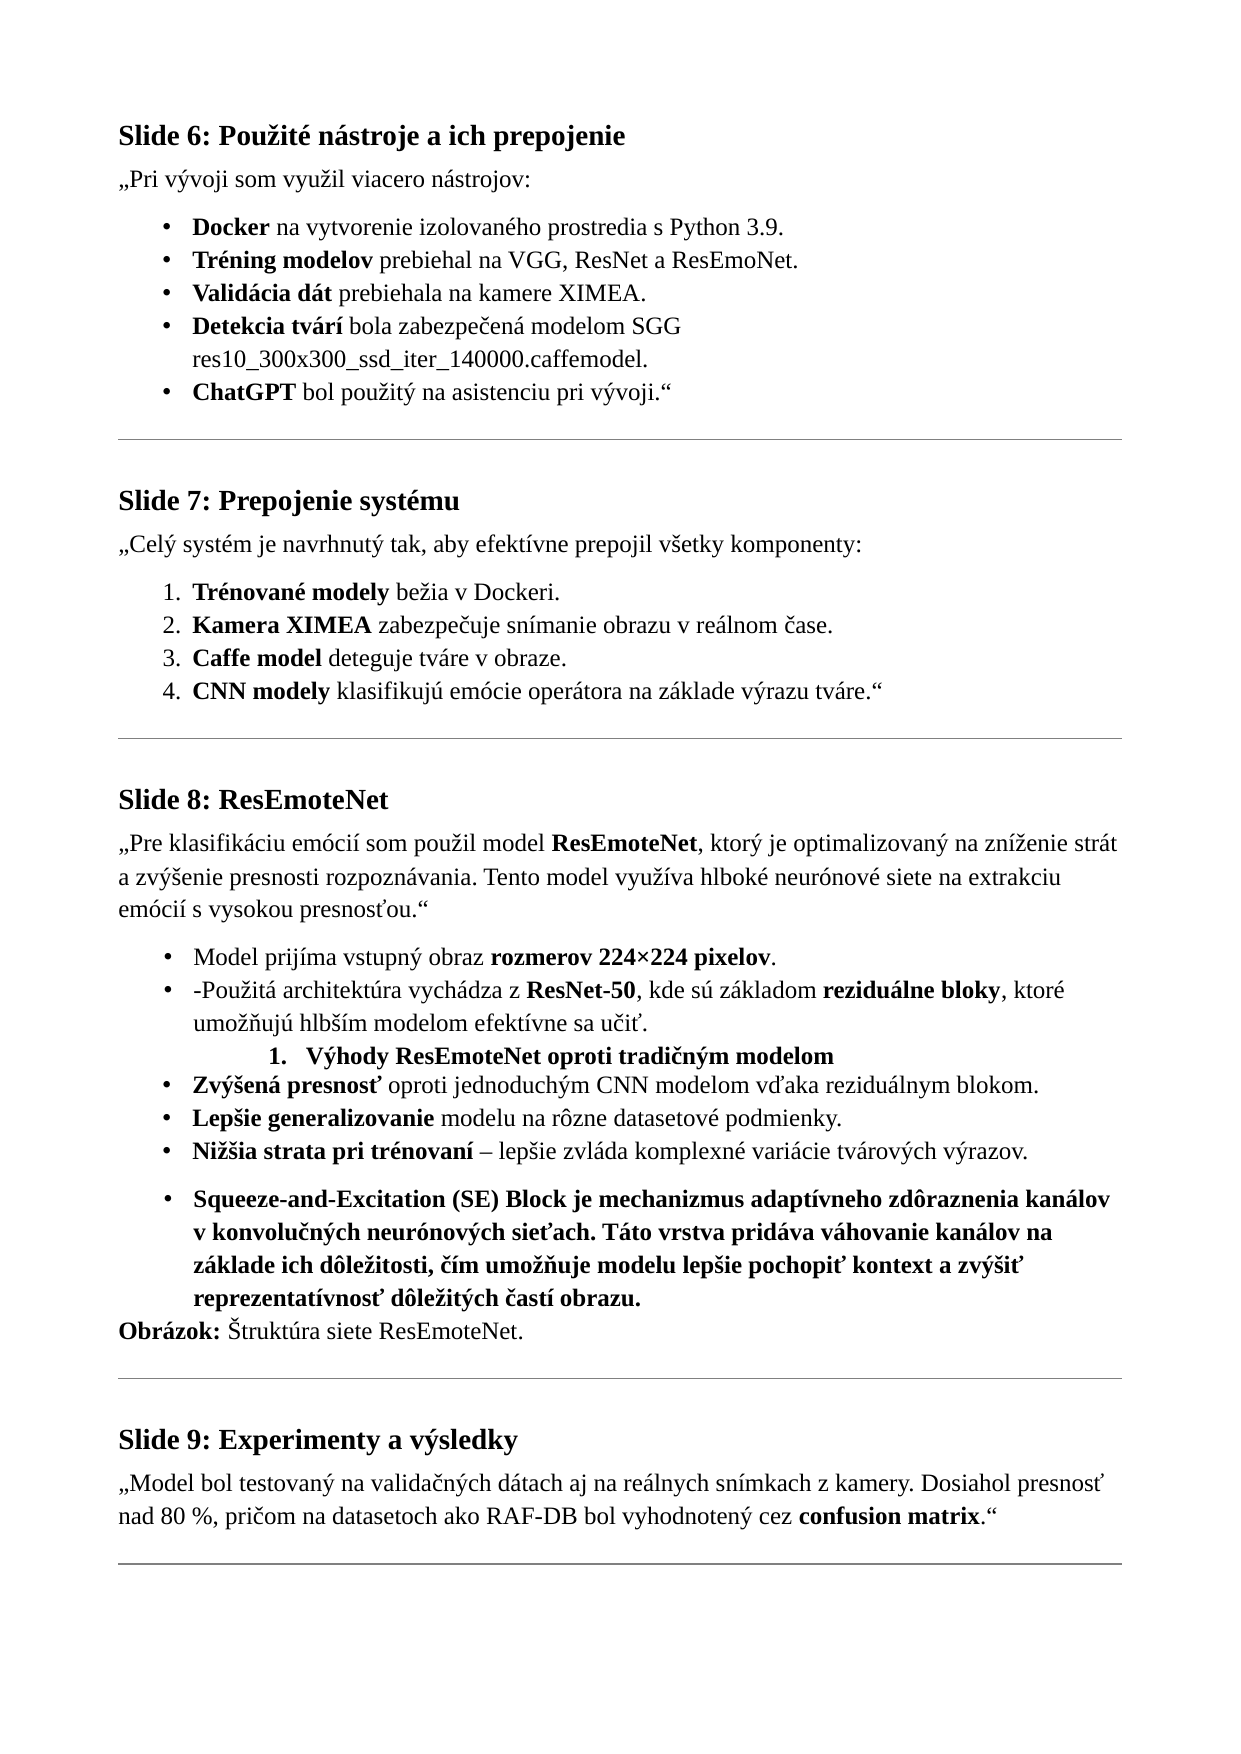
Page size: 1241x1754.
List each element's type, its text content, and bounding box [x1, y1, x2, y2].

list Docker na vytvorenie izolovaného prostredia s Python 3.9. [162, 212, 1122, 241]
subtitle Výhody ResEmoteNet oproti tradičným modelom [268, 1041, 1122, 1070]
list Model prijíma vstupný obraz rozmerov 224×224 pixelov. [164, 942, 1122, 971]
text „Celý systém je navrhnutý tak, aby efektívne prepojil všetky komponenty: [118, 529, 1122, 558]
list Tréning modelov prebiehal na VGG, ResNet a ResEmoNet. [162, 245, 1122, 273]
list Trénované modely bežia v Dockeri. [162, 577, 1122, 606]
list Caffe model deteguje tváre v obraze. [162, 643, 1122, 672]
list Validácia dát prebiehala na kamere XIMEA. [162, 278, 1122, 307]
subtitle Slide 7: Prepojenie systému [118, 483, 1122, 517]
subtitle Slide 6: Použité nástroje a ich prepojenie [118, 118, 1122, 152]
list -Použitá architektúra vychádza z ResNet-50, kde sú základom reziduálne bloky, ktoré umožňujú hlbším modelom efektívne sa učiť. [164, 975, 1122, 1037]
list Nižšia strata pri trénovaní – lepšie zvláda komplexné variácie tvárových výrazov. [162, 1136, 1122, 1165]
list Kamera XIMEA zabezpečuje snímanie obrazu v reálnom čase. [162, 610, 1122, 639]
text „Model bol testovaný na validačných dátach aj na reálnych snímkach z kamery. Dosiahol presnosť nad 80 %, pričom na datasetoch ako RAF-DB bol vyhodnotený cez confusion matrix.“ [118, 1468, 1122, 1530]
text „Pri vývoji som využil viacero nástrojov: [118, 164, 1122, 193]
text „Pre klasifikáciu emócií som použil model ResEmoteNet, ktorý je optimalizovaný na zníženie strát a zvýšenie presnosti rozpoznávania. Tento model využíva hlboké neurónové siete na extrakciu emócií s vysokou presnosťou.“ [118, 828, 1122, 923]
list Zvýšená presnosť oproti jednoduchým CNN modelom vďaka reziduálnym blokom. [162, 1070, 1122, 1099]
subtitle Slide 8: ResEmoteNet [118, 782, 1122, 816]
text Obrázok: Štruktúra siete ResEmoteNet. [118, 1316, 1122, 1344]
list Detekcia tvárí bola zabezpečená modelom SGG res10_300x300_ssd_iter_140000.caffemodel. [162, 311, 1122, 373]
list ChatGPT bol použitý na asistenciu pri vývoji.“ [162, 377, 1122, 406]
list Squeeze-and-Excitation (SE) Block je mechanizmus adaptívneho zdôraznenia kanálov v konvolučných neurónových sieťach. Táto vrstva pridáva váhovanie kanálov na základe ich dôležitosti, čím umožňuje modelu lepšie pochopiť kontext a zvýšiť reprezentatívnosť dôležitých častí obrazu. [164, 1184, 1122, 1311]
subtitle Slide 9: Experimenty a výsledky [118, 1422, 1122, 1456]
list CNN modely klasifikujú emócie operátora na základe výrazu tváre.“ [162, 676, 1122, 705]
list Lepšie generalizovanie modelu na rôzne datasetové podmienky. [162, 1103, 1122, 1132]
